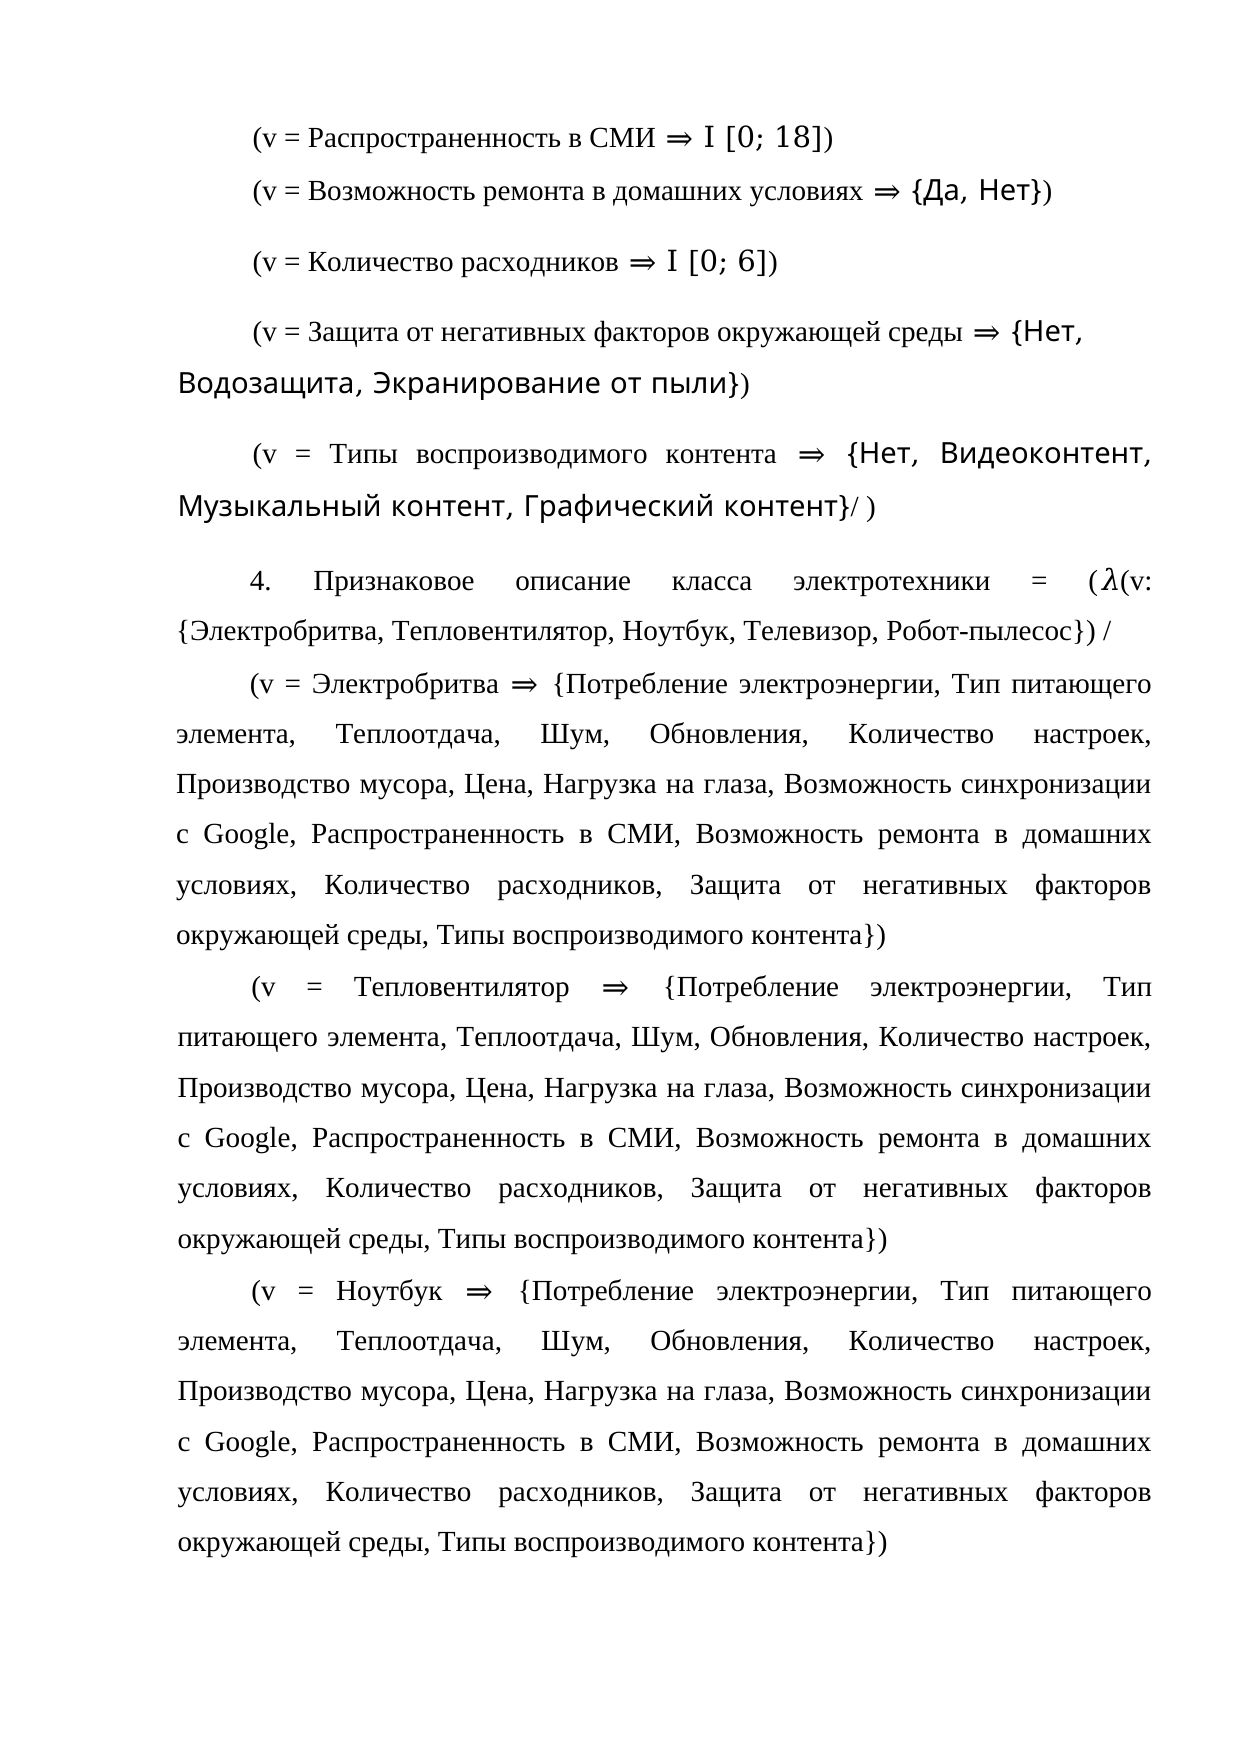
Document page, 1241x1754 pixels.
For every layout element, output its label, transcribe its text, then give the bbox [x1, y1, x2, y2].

text (v = Электробритва ⇒ {Потребление электроэнергии, Тип питающего элемента, Теплоотдача, Шум, Обновления, Количество настроек, Производство мусора, Цена, Нагрузка на глаза, Возможность синхронизации с Google, Распространенность в СМИ, Возможность ремонта в домашних условиях, Количество расходников, Защита от негативных факторов окружающей среды, Типы воспроизводимого контента}) [176, 664, 1152, 951]
text (v = Ноутбук ⇒ {Потребление электроэнергии, Тип питающего элемента, Теплоотдача, Шум, Обновления, Количество настроек, Производство мусора, Цена, Нагрузка на глаза, Возможность синхронизации с Google, Распространенность в СМИ, Возможность ремонта в домашних условиях, Количество расходников, Защита от негативных факторов окружающей среды, Типы воспроизводимого контента}) [177, 1271, 1152, 1558]
text (v = Защита от негативных факторов окружающей среды ⇒ {Нет, Водозащита, Экранирование от пыли}) [177, 312, 1152, 400]
text (v = Типы воспроизводимого контента ⇒ {Нет, Видеоконтент, Музыкальный контент, Графический контент}/ ) [177, 435, 1152, 523]
text (v = Количество расходников ⇒ I [0; 6]) [177, 242, 1152, 278]
text (v = Распространенность в СМИ ⇒ I [0; 18]) [177, 118, 1152, 153]
text (v = Возможность ремонта в домашних условиях ⇒ {Да, Нет}) [177, 171, 1152, 207]
text (v = Тепловентилятор ⇒ {Потребление электроэнергии, Тип питающего элемента, Теплоотдача, Шум, Обновления, Количество настроек, Производство мусора, Цена, Нагрузка на глаза, Возможность синхронизации с Google, Распространенность в СМИ, Возможность ремонта в домашних условиях, Количество расходников, Защита от негативных факторов окружающей среды, Типы воспроизводимого контента}) [177, 968, 1152, 1254]
text 4. Признаковое описание класса электротехники = (𝜆(v: {Электробритва, Тепловентилятор, Ноутбук, Телевизор, Робот-пылесос}) / [176, 561, 1152, 647]
